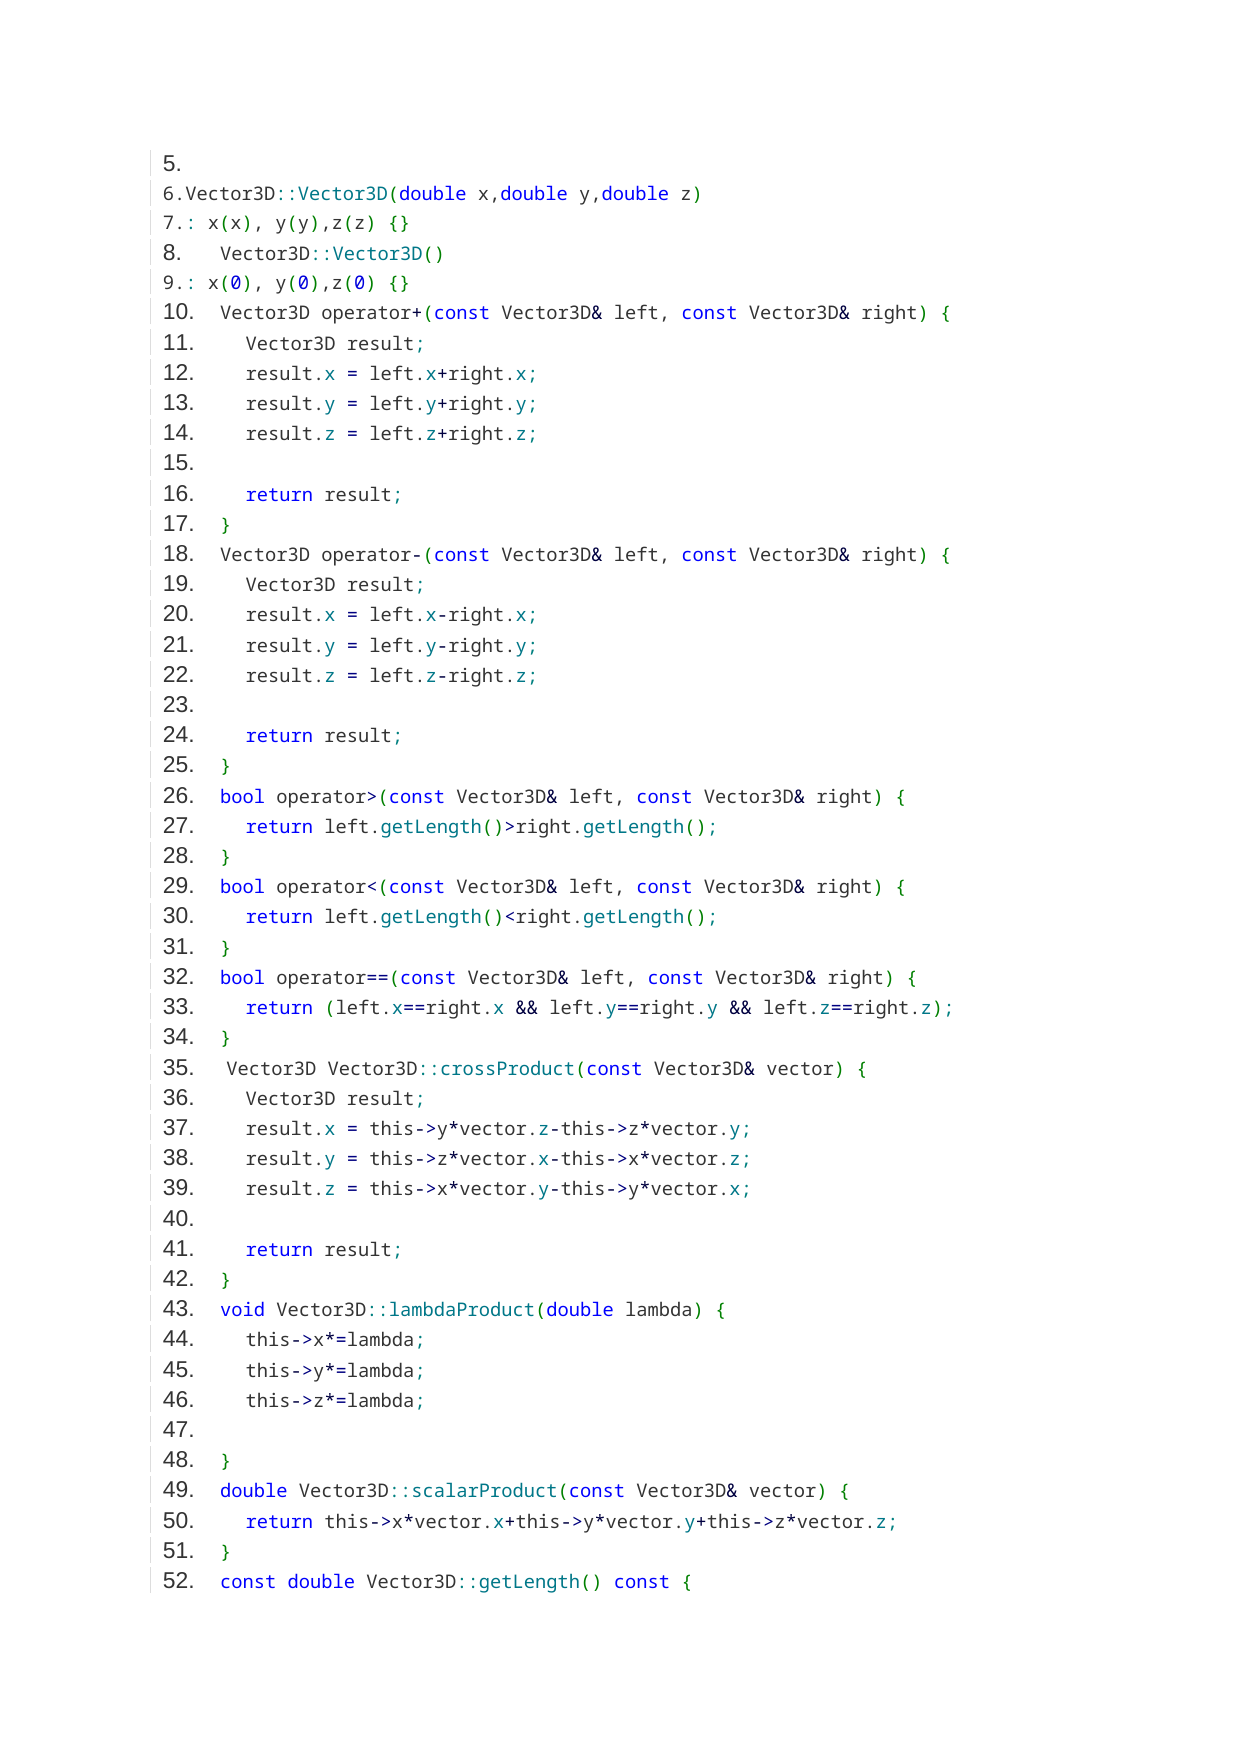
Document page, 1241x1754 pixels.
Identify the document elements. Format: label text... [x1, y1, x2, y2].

list result.z = left.z-right.z; [151, 661, 1090, 687]
list } [151, 1537, 1090, 1563]
list Vector3D Vector3D::crossProduct(const Vector3D& vector) { [150, 1053, 1090, 1080]
list return result; [150, 479, 1090, 506]
list return result; [151, 721, 1090, 747]
list this->z*=lambda; [151, 1386, 1090, 1412]
list } [151, 1446, 1090, 1472]
list result.x = left.x+right.x; [151, 359, 1090, 385]
list } [151, 1023, 1090, 1049]
list result.y = left.y-right.y; [151, 631, 1090, 657]
list bool operator==(const Vector3D& left, const Vector3D& right) { [151, 963, 1090, 989]
list const double Vector3D::getLength() const { [151, 1567, 1090, 1593]
list return left.getLength()<right.getLength(); [150, 902, 1090, 929]
list Vector3D::Vector3D() [151, 239, 1090, 265]
list return result; [151, 1235, 1090, 1261]
list return left.getLength()>right.getLength(); [151, 812, 1090, 838]
list } [151, 842, 1090, 868]
list this->x*=lambda; [151, 1325, 1090, 1352]
list Vector3D result; [151, 1084, 1090, 1110]
list : x(x), y(y),z(z) {} [150, 209, 1090, 235]
list void Vector3D::lambdaProduct(double lambda) { [151, 1295, 1090, 1321]
list result.z = left.z+right.z; [151, 419, 1090, 445]
list } [151, 510, 1090, 536]
list return (left.x==right.x && left.y==right.y && left.z==right.z); [151, 993, 1090, 1019]
list double Vector3D::scalarProduct(const Vector3D& vector) { [151, 1476, 1090, 1503]
list result.x = this->y*vector.z-this->z*vector.y; [151, 1114, 1090, 1140]
list result.y = this->z*vector.x-this->x*vector.z; [151, 1144, 1090, 1170]
list } [151, 1265, 1090, 1291]
list Vector3D result; [151, 570, 1090, 596]
list result.x = left.x-right.x; [151, 600, 1090, 627]
list Vector3D result; [150, 328, 1090, 355]
list result.y = left.y+right.y; [151, 389, 1090, 415]
list Vector3D operator+(const Vector3D& left, const Vector3D& right) { [151, 298, 1090, 324]
list return this->x*vector.x+this->y*vector.y+this->z*vector.z; [151, 1507, 1090, 1533]
list Vector3D operator-(const Vector3D& left, const Vector3D& right) { [151, 540, 1090, 566]
list : x(0), y(0),z(0) {} [151, 269, 1090, 294]
list bool operator<(const Vector3D& left, const Vector3D& right) { [151, 872, 1090, 898]
list } [151, 933, 1090, 959]
list bool operator>(const Vector3D& left, const Vector3D& right) { [151, 782, 1090, 808]
list result.z = this->x*vector.y-this->y*vector.x; [151, 1174, 1090, 1201]
list } [151, 751, 1090, 778]
list Vector3D::Vector3D(double x,double y,double z) [151, 180, 1090, 206]
list this->y*=lambda; [151, 1356, 1090, 1382]
